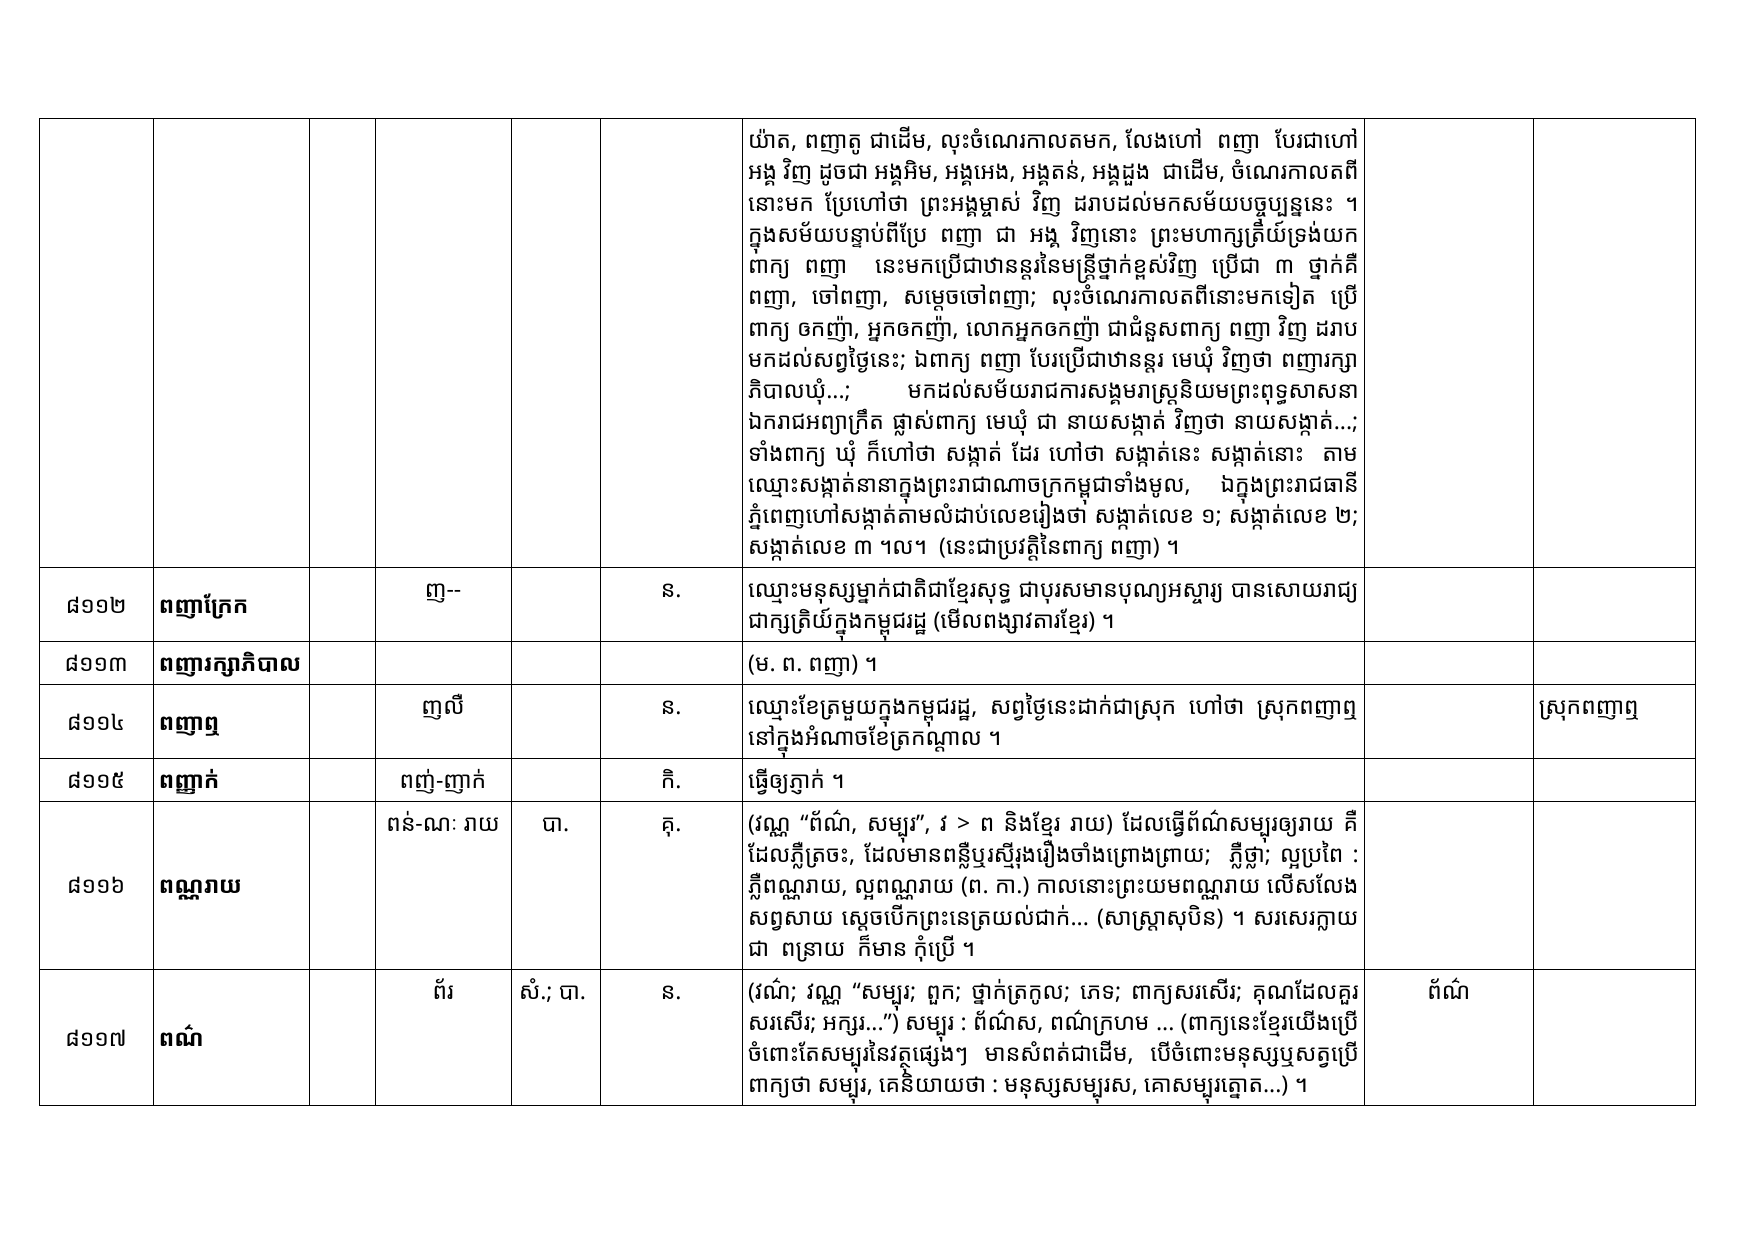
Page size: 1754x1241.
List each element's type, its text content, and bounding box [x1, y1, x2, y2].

table_cell [310, 642, 375, 684]
table_cell [1365, 119, 1533, 567]
table_cell (វណ៌; វណ្ណ “សម្បុរ; ពួក; ថ្នាក់​ត្រកូល; ភេទ; ពាក្យ​សរសើរ; គុណ​ដែល​គួរ​សរសើរ; អក្សរ...”) សម្បុរ : ព័ណ៌​ស, ពណ៌​ក្រហម ... (ពាក្យ​នេះ​ខ្មែរ​យើង​ប្រើ​ចំពោះ​តែ​សម្បុរ​នៃ​វត្ថុ​ផ្សេង​ៗ មាន​សំពត់​ជាដើម, បើ​ចំពោះ​មនុស្ស​ឬ​សត្វ​ប្រើ​ពាក្យ​ថា សម្បុរ, គេ​និយាយ​ថា : មនុស្ស​សម្បុរ​ស, គោ​សម្បុរ​ត្នោត...) ។ [743, 970, 1364, 1105]
table_cell (ប្រើ​ពាក្យ​នេះ​ជា ព្រះយា អ. ថ. ភ្រៈយ៉ា ព. សា. ថា ផ្យា; ពះញា អ. ថ. ផ្ញា “ឲកញ៉ា”) ពាក្យ ពញា នេះ​ជា អញ្ញត្រ​សព្ទ ពី​ព្រោះ​ត្រូវ​សរសេរ​ផ្ញើ​ជើង ញ ជា ញ បែរ​ជា​សរសេរ​រាយ​តួ​ជា ពញា វិញ ដើម្បី​កុំ​ឲ្យ​ច្រឡំ​នឹង ឭ (ឭ ឮ); កាល​ពី​បុរាណ​ព្រេង​នាយ ហៅ​ព្រះ​រាជ​បុត្រ​ក្សត្រិយ៍​ទ្រង់​រាជ្យ​ថា ពញា ដូច​ជា ពញា​យ៉ាត, ពញា​តូ ជាដើម, លុះ​ចំណេរ​កាល​ត​មក, លែង​ហៅ ពញា បែរ​ជា​ហៅ អង្គ វិញ ដូច​ជា អង្គ​អិម, អង្គ​អេង, អង្គ​តន់, អង្គ​ដួង ជាដើម, ចំណេរ​កាល​ត​ពី​នោះ​មក ប្រែ​ហៅ​ថា ព្រះ​អង្គ​ម្ចាស់ វិញ ដរាប​ដល់​មក​សម័យ​បច្ចុប្បន្ន​នេះ ។ ក្នុង​សម័យ​បន្ទាប់​ពី​ប្រែ​ ពញា ជា អង្គ វិញ​នោះ ព្រះ​មហា​ក្សត្រិយ៍​ទ្រង់​យក​ពាក្យ ពញា នេះ​មក​ប្រើ​ជា​ឋានន្តរ​នៃ​មន្ត្រី​ថ្នាក់​ខ្ពស់​វិញ ប្រើ​ជា ៣ ថ្នាក់​គឺ ពញា, ចៅ​ពញា, សម្ដេច​ចៅ​ពញា; លុះ​ចំណេរ​កាល​ត​ពី​នោះ​មក​ទៀត ប្រើ​ពាក្យ ឲកញ៉ា, អ្នក​ឲកញ៉ា, លោក​អ្នក​ឲកញ៉ា ជា​ជំនួស​ពាក្យ ពញា វិញ ដរាប​មក​ដល់​សព្វ​ថ្ងៃ​នេះ; ឯ​ពាក្យ ពញា បែរ​ប្រើ​ជា​ឋានន្តរ មេ​ឃុំ វិញ​ថា ពញា​រក្សា​ភិបាល​ឃុំ...; មក​ដល់​សម័យ​រាជការ​សង្គម​រាស្ត្រ​និយម​ព្រះ​ពុទ្ធ​សាសនា​ឯករាជ​អព្យាក្រឹត ផ្លាស់​ពាក្យ មេ​ឃុំ ជា នាយ​សង្កាត់ វិញ​ថា នាយ​សង្កាត់...; ទាំង​ពាក្យ ឃុំ ក៏​ហៅ​ថា សង្កាត់ ដែរ ហៅ​ថា សង្កាត់​នេះ សង្កាត់​នោះ តាម​ឈ្មោះ​សង្កាត់​នានា​ក្នុង​ព្រះ​រាជាណាចក្រ​កម្ពុជា​ទាំងមូល, ឯ​ក្នុង​ព្រះ​រាជ​ធានី​ភ្នំពេញ​ហៅ​សង្កាត់​តាម​លំដាប់​លេខ​រៀង​ថា សង្កាត់​លេខ ១; សង្កាត់​លេខ ២; សង្កាត់​លេខ ៣ ។ល។ (នេះ​ជា​ប្រវត្តិ​នៃ​ពាក្យ ពញា) ។ [743, 119, 1364, 567]
table_cell ន. [601, 685, 742, 758]
table_cell [512, 119, 600, 567]
table_cell [376, 642, 511, 684]
table_cell [310, 685, 375, 758]
table_cell [1534, 119, 1695, 567]
table_cell ពញា​រក្សាភិបាល [154, 642, 309, 684]
table_cell កិ. [601, 759, 742, 801]
table_cell [512, 759, 600, 801]
table_cell ធ្វើ​ឲ្យ​ភ្ញាក់ ។ [743, 759, 1364, 801]
table_cell [1534, 970, 1695, 1105]
table_cell ស្រុក​ពញាឮ [1534, 685, 1695, 758]
table_cell [601, 642, 742, 684]
table_cell ពណ្ណរាយ [154, 802, 309, 969]
table_cell [512, 685, 600, 758]
table_cell [1365, 568, 1533, 641]
table_cell [1534, 802, 1695, 969]
table_cell ន. [601, 568, 742, 641]
table_cell [1365, 759, 1533, 801]
table_cell [1365, 802, 1533, 969]
table_cell ន. [601, 970, 742, 1105]
table_cell ពញាឮ [154, 685, 309, 758]
table_cell [1365, 685, 1533, 758]
table_cell ញ-- [376, 568, 511, 641]
table_cell គុ. [601, 802, 742, 969]
table_cell [310, 970, 375, 1105]
table_cell [154, 119, 309, 567]
table_cell (វណ្ណ “ព័ណ៌, សម្បុរ”, វ > ព និង​ខ្មែរ រាយ) ដែល​ធ្វើ​ព័ណ៌​សម្បុរ​ឲ្យ​រាយ គឺ​ដែល​ភ្លឺ​ត្រចះ, ដែល​មាន​ពន្លឺ​ឬ​រស្មី​រុងរឿង​ចាំង​ព្រោង​ព្រាយ; ភ្លឺ​ថ្លា; ល្អ​ប្រពៃ : ភ្លឺ​ពណ្ណរាយ, ល្អ​ពណ្ណរាយ (ព. កា.) កាល​នោះ​ព្រះ​យម​ពណ្ណរាយ លើស​លែង​សព្វ​សាយ ស្ដេច​បើក​ព្រះ​នេត្រ​យល់​ជាក់... (សាស្ត្រា​សុបិន) ។ សរសេរ​ក្លាយ​ជា ពន្រាយ ក៏​មាន កុំ​ប្រើ ។ [743, 802, 1364, 969]
table_cell [1534, 642, 1695, 684]
table_cell ពណ៌ [154, 970, 309, 1105]
table_cell សំ.; បា. [512, 970, 600, 1105]
table_cell [310, 802, 375, 969]
table_cell [512, 642, 600, 684]
table_cell [1534, 568, 1695, 641]
table_cell ពញ់-ញាក់ [376, 759, 511, 801]
table_cell [310, 759, 375, 801]
table_cell ពន់-ណៈ រាយ [376, 802, 511, 969]
table_cell ៨១១៣ [40, 642, 153, 684]
table_cell ៨១១៦ [40, 802, 153, 969]
table_cell ៨១១៤ [40, 685, 153, 758]
table_cell [1365, 642, 1533, 684]
table_cell ៨១១៥ [40, 759, 153, 801]
table_cell ពញាក្រែក [154, 568, 309, 641]
table_cell (ម. ព. ពញា) ។ [743, 642, 1364, 684]
table_cell ព័រ [376, 970, 511, 1105]
table_cell ឈ្មោះ​ខែត្រ​មួយ​ក្នុង​កម្ពុជ​រដ្ឋ, សព្វ​ថ្ងៃ​នេះ​ដាក់​ជា​ស្រុក ហៅ​ថា ស្រុក​ពញាឮ នៅ​ក្នុង​អំណាច​ខែត្រ​កណ្ដាល ។ [743, 685, 1364, 758]
table_cell បា. [512, 802, 600, 969]
table_cell ៨១១៧ [40, 970, 153, 1105]
table_cell [310, 568, 375, 641]
table_cell [1534, 759, 1695, 801]
table_cell [512, 568, 600, 641]
table_cell [310, 119, 375, 567]
table_cell [376, 119, 511, 567]
table_cell [40, 119, 153, 567]
table_cell ឈ្មោះ​មនុស្ស​ម្នាក់​ជាតិ​ជា​ខ្មែរ​សុទ្ធ ជា​បុរស​មាន​បុណ្យ​អស្ចារ្យ បាន​សោយ​រាជ្យ​ជា​ក្សត្រិយ៍​ក្នុង​កម្ពុជ​រដ្ឋ (មើល​ពង្សាវតារ​ខ្មែរ) ។ [743, 568, 1364, 641]
table_cell ញលឺ [376, 685, 511, 758]
table_cell ពញ្ញាក់ [154, 759, 309, 801]
table_cell ព័ណ៌ [1365, 970, 1533, 1105]
table_cell ៨១១២ [40, 568, 153, 641]
table_cell [601, 119, 742, 567]
